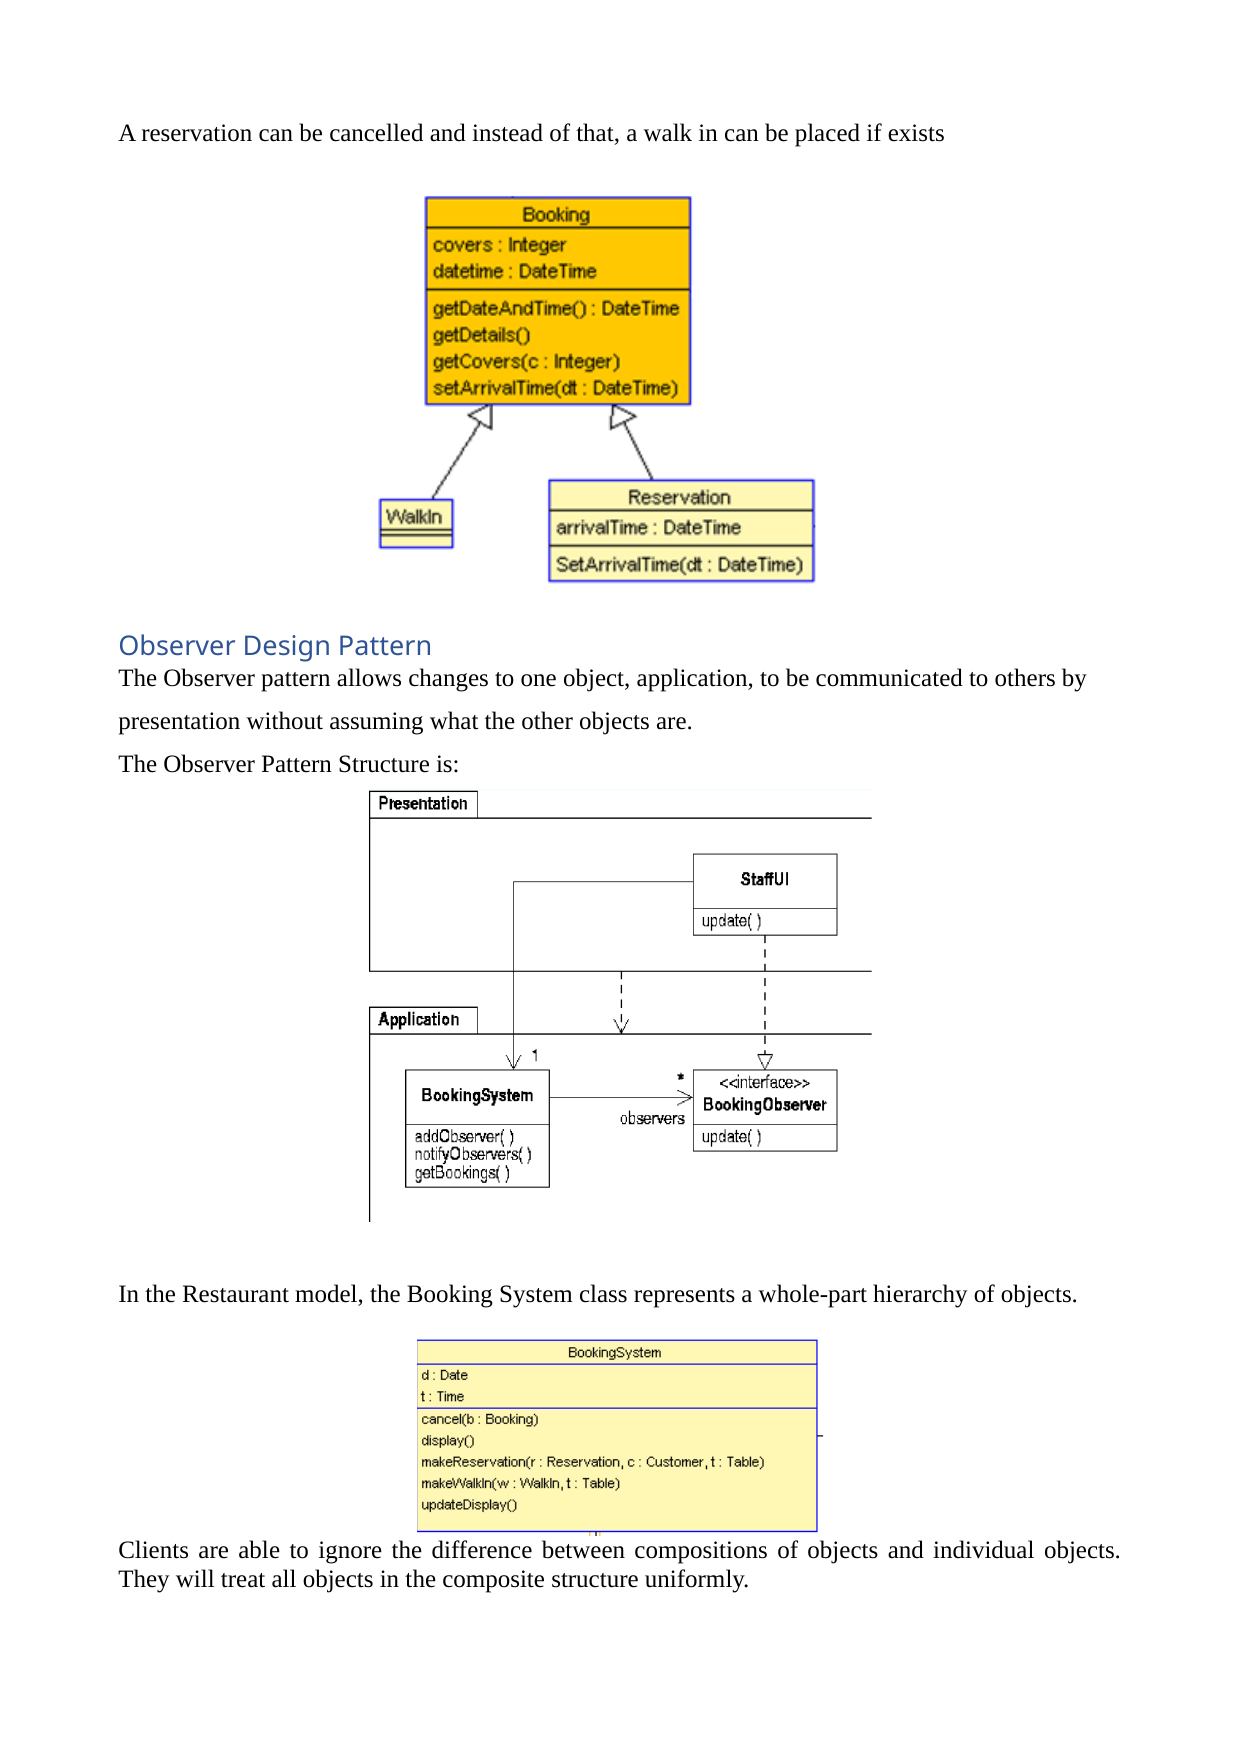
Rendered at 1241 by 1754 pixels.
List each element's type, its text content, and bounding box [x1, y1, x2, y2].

subtitle Observer Design Pattern [118, 626, 1122, 663]
text Clients are able to ignore the difference between compositions of objects and individual objects. They will treat all objects in the composite structure uniformly. [118, 1535, 1122, 1593]
text The Observer Pattern Structure is: [118, 749, 1122, 778]
text The Observer pattern allows changes to one object, application, to be communicated to others by presentation without assuming what the other objects are. [118, 663, 1122, 735]
text A reservation can be cancelled and instead of that, a walk in can be placed if exists [118, 118, 1122, 147]
text In the Restaurant model, the Booking System class represents a whole-part hierarchy of objects. [118, 1279, 1122, 1308]
